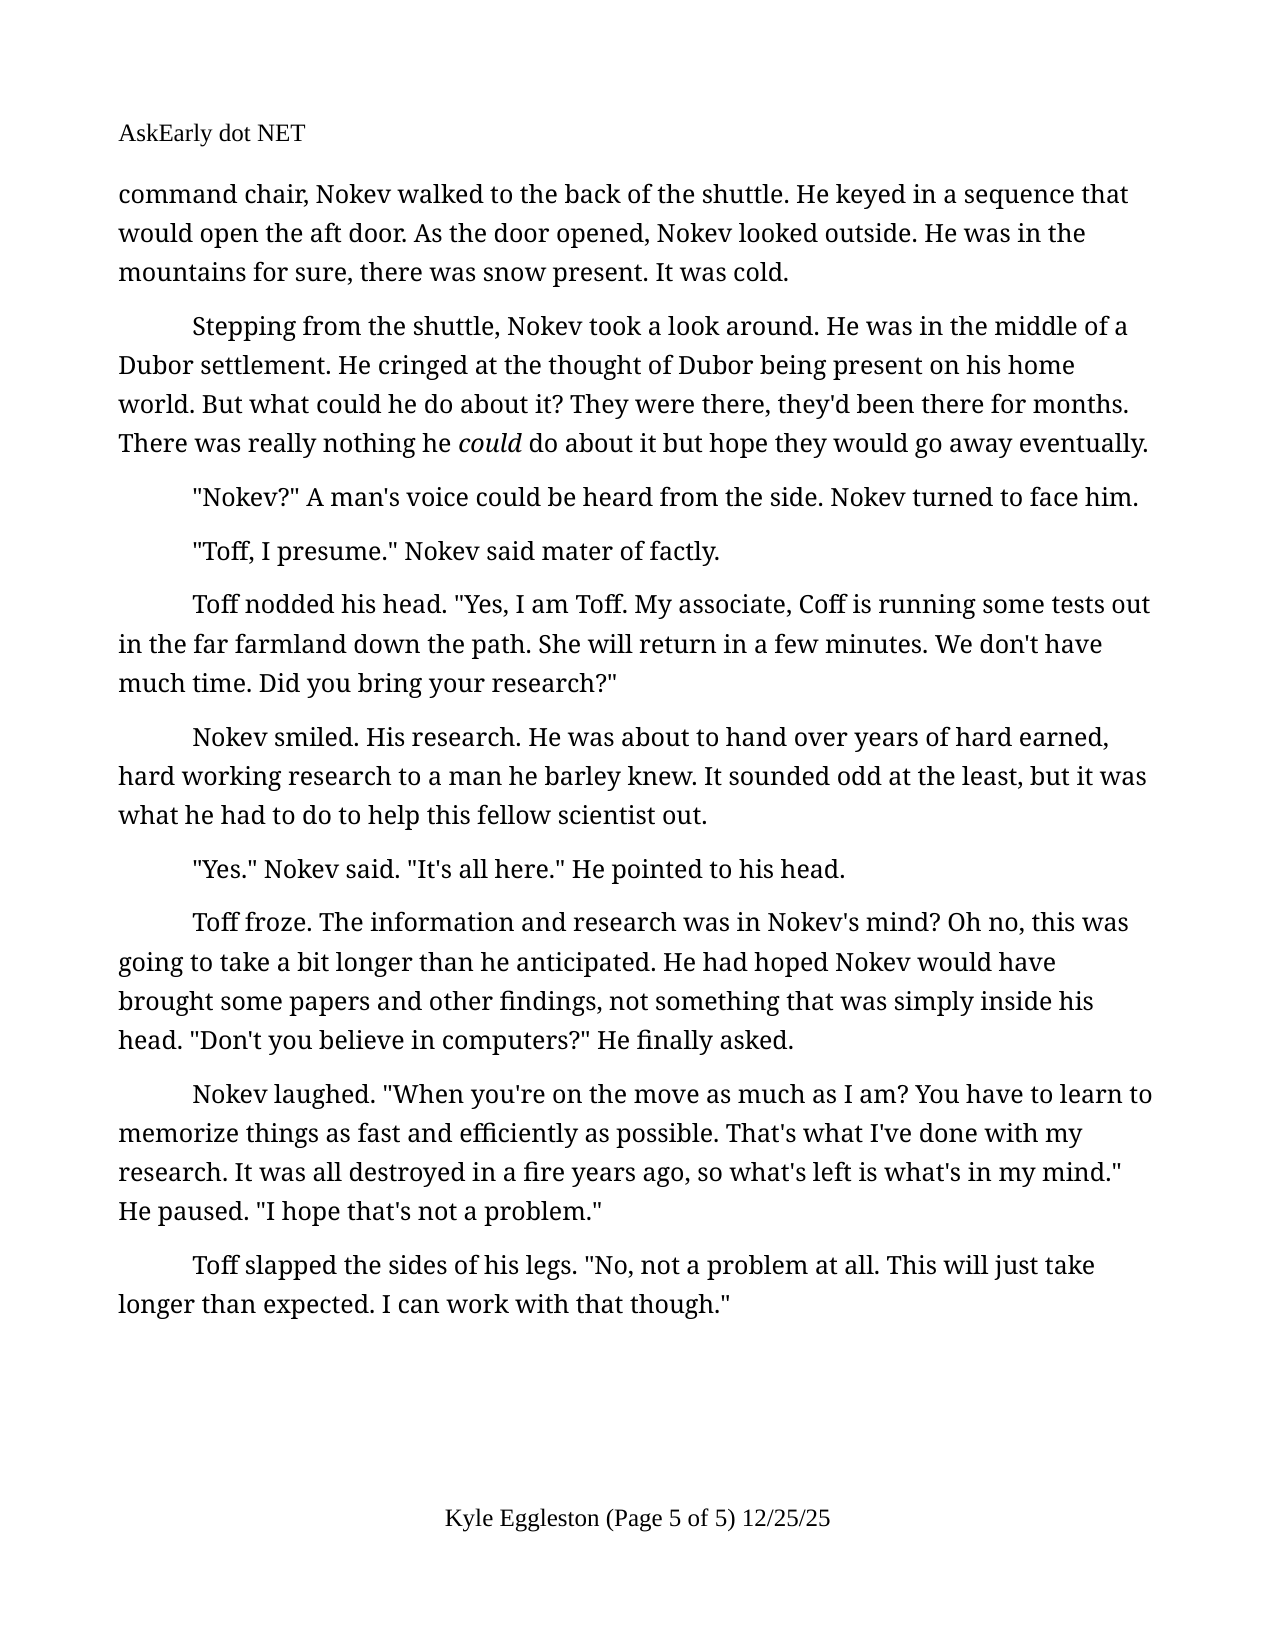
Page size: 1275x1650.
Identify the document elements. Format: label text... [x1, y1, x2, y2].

text "Nokev?" A man's voice could be heard from the side. Nokev turned to face him. [118, 480, 1157, 514]
text "Yes." Nokev said. "It's all here." He pointed to his head. [118, 851, 1157, 885]
text Toff slapped the sides of his legs. "No, not a problem at all. This will just take longer than expected. I can work with that though." [118, 1248, 1157, 1321]
text Nokev smiled. His research. He was about to hand over years of hard earned, hard working research to a man he barley knew. It sounded odd at the least, but it was what he had to do to help this fellow scientist out. [118, 719, 1157, 832]
text Toff nodded his head. "Yes, I am Toff. My associate, Coff is running some tests out in the far farmland down the path. She will return in a few minutes. We don't have much time. Did you bring your research?" [118, 587, 1157, 699]
text command chair, Nokev walked to the back of the shuttle. He keyed in a sequence that would open the aft door. As the door opened, Nokev looked outside. He was in the mountains for sure, there was snow present. It was cold. [118, 176, 1157, 289]
text Stepping from the shuttle, Nokev took a look around. He was in the middle of a Dubor settlement. He cringed at the thought of Dubor being present on his home world. But what could he do about it? They were there, they'd been there for months. There was really nothing he could do about it but hope they would go away eventually. [118, 308, 1157, 460]
text Toff froze. The information and research was in Nokev's mind? Oh no, this was going to take a bit longer than he anticipated. He had hoped Nokev would have brought some papers and other findings, not something that was simply inside his head. "Don't you believe in computers?" He finally asked. [118, 905, 1157, 1057]
text "Toff, I presume." Nokev said mater of factly. [118, 533, 1157, 567]
text Nokev laughed. "When you're on the move as much as I am? You have to learn to memorize things as fast and efficiently as possible. That's what I've done with my research. It was all destroyed in a fire years ago, so what's left is what's in my mind." He paused. "I hope that's not a problem." [118, 1076, 1157, 1228]
